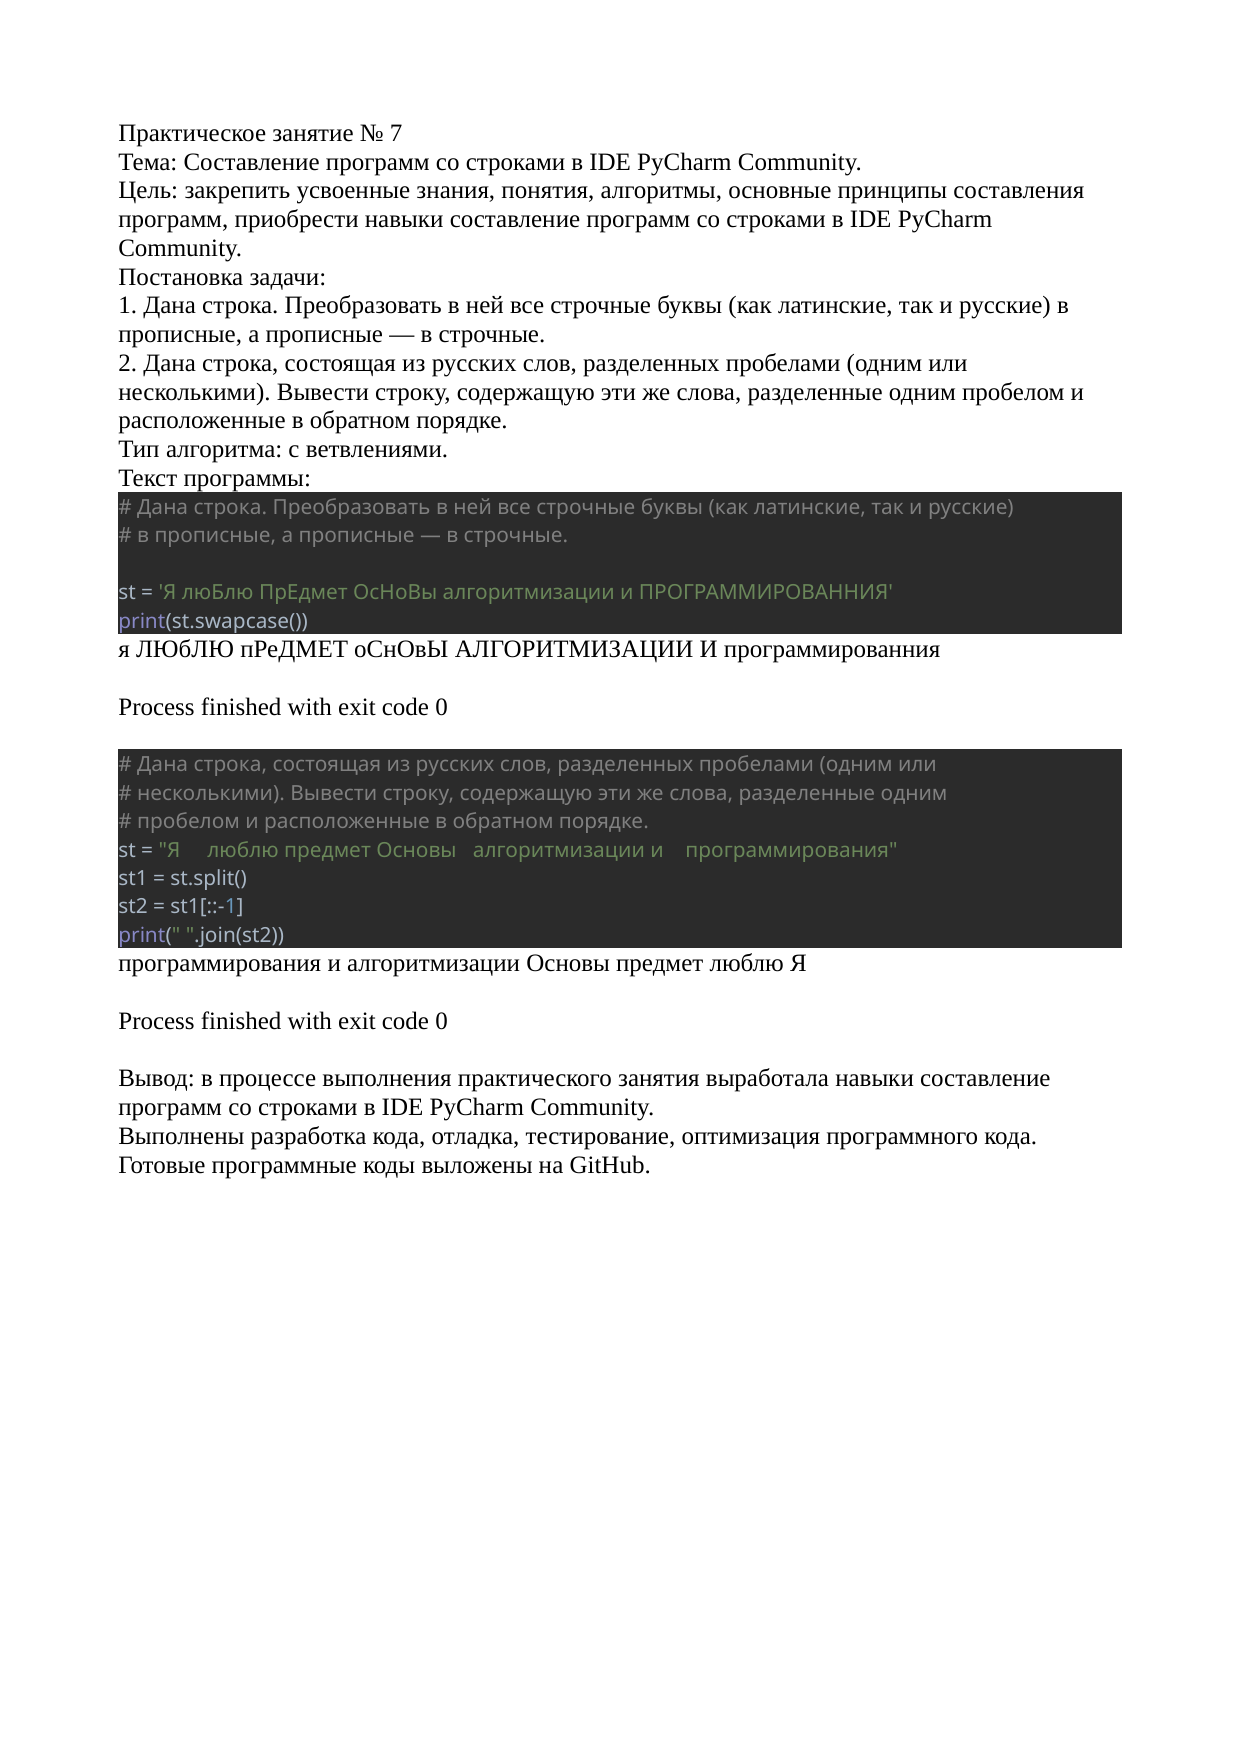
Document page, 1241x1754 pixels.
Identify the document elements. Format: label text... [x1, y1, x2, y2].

text Выполнены разработка кода, отладка, тестирование, оптимизация программного кода. Готовые программные коды выложены на GitHub. [118, 1121, 1122, 1178]
text Process finished with exit code 0 [118, 692, 1122, 721]
text Практическое занятие № 7 [118, 118, 1122, 147]
text Текст программы: [118, 463, 1122, 492]
text # Дана строка, состоящая из русских слов, разделенных пробелами (одним или # несколькими). Вывести строку, содержащую эти же слова, разделенные одним # пробелом и расположенные в обратном порядке. st = "Я люблю предмет Основы алгоритмизации и программирования" st1 = st.split() st2 = st1[::-1] print(" ".join(st2)) [118, 749, 1122, 948]
text Цель: закрепить усвоенные знания, понятия, алгоритмы, основные принципы составления программ, приобрести навыки составление программ со строками в IDE PyCharm Community. [118, 176, 1122, 262]
text 2. Дана строка, состоящая из русских слов, разделенных пробелами (одним или несколькими). Вывести строку, содержащую эти же слова, разделенные одним пробелом и расположенные в обратном порядке. [118, 348, 1122, 434]
text я ЛЮбЛЮ пРеДМЕТ оСнОвЫ АЛГОРИТМИЗАЦИИ И программированния [118, 634, 1122, 663]
text Тип алгоритма: с ветвлениями. [118, 434, 1122, 463]
text Постановка задачи: [118, 262, 1122, 291]
text Process finished with exit code 0 [118, 1006, 1122, 1035]
text Вывод: в процессе выполнения практического занятия выработала навыки cоставление программ со строками в IDE PyCharm Community. [118, 1063, 1122, 1121]
text 1. Дана строка. Преобразовать в ней все строчные буквы (как латинские, так и русские) в прописные, а прописные — в строчные. [118, 291, 1122, 348]
text Тема: Составление программ со строками в IDE PyCharm Community. [118, 147, 1122, 176]
text # Дана строка. Преобразовать в ней все строчные буквы (как латинские, так и русские) # в прописные, а прописные — в строчные. st = 'Я люБлю ПрЕдмет ОсНоВы алгоритмизации и ПРОГРАММИРОВАННИЯ' print(st.swapcase()) [118, 492, 1122, 634]
text программирования и алгоритмизации Основы предмет люблю Я [118, 948, 1122, 977]
